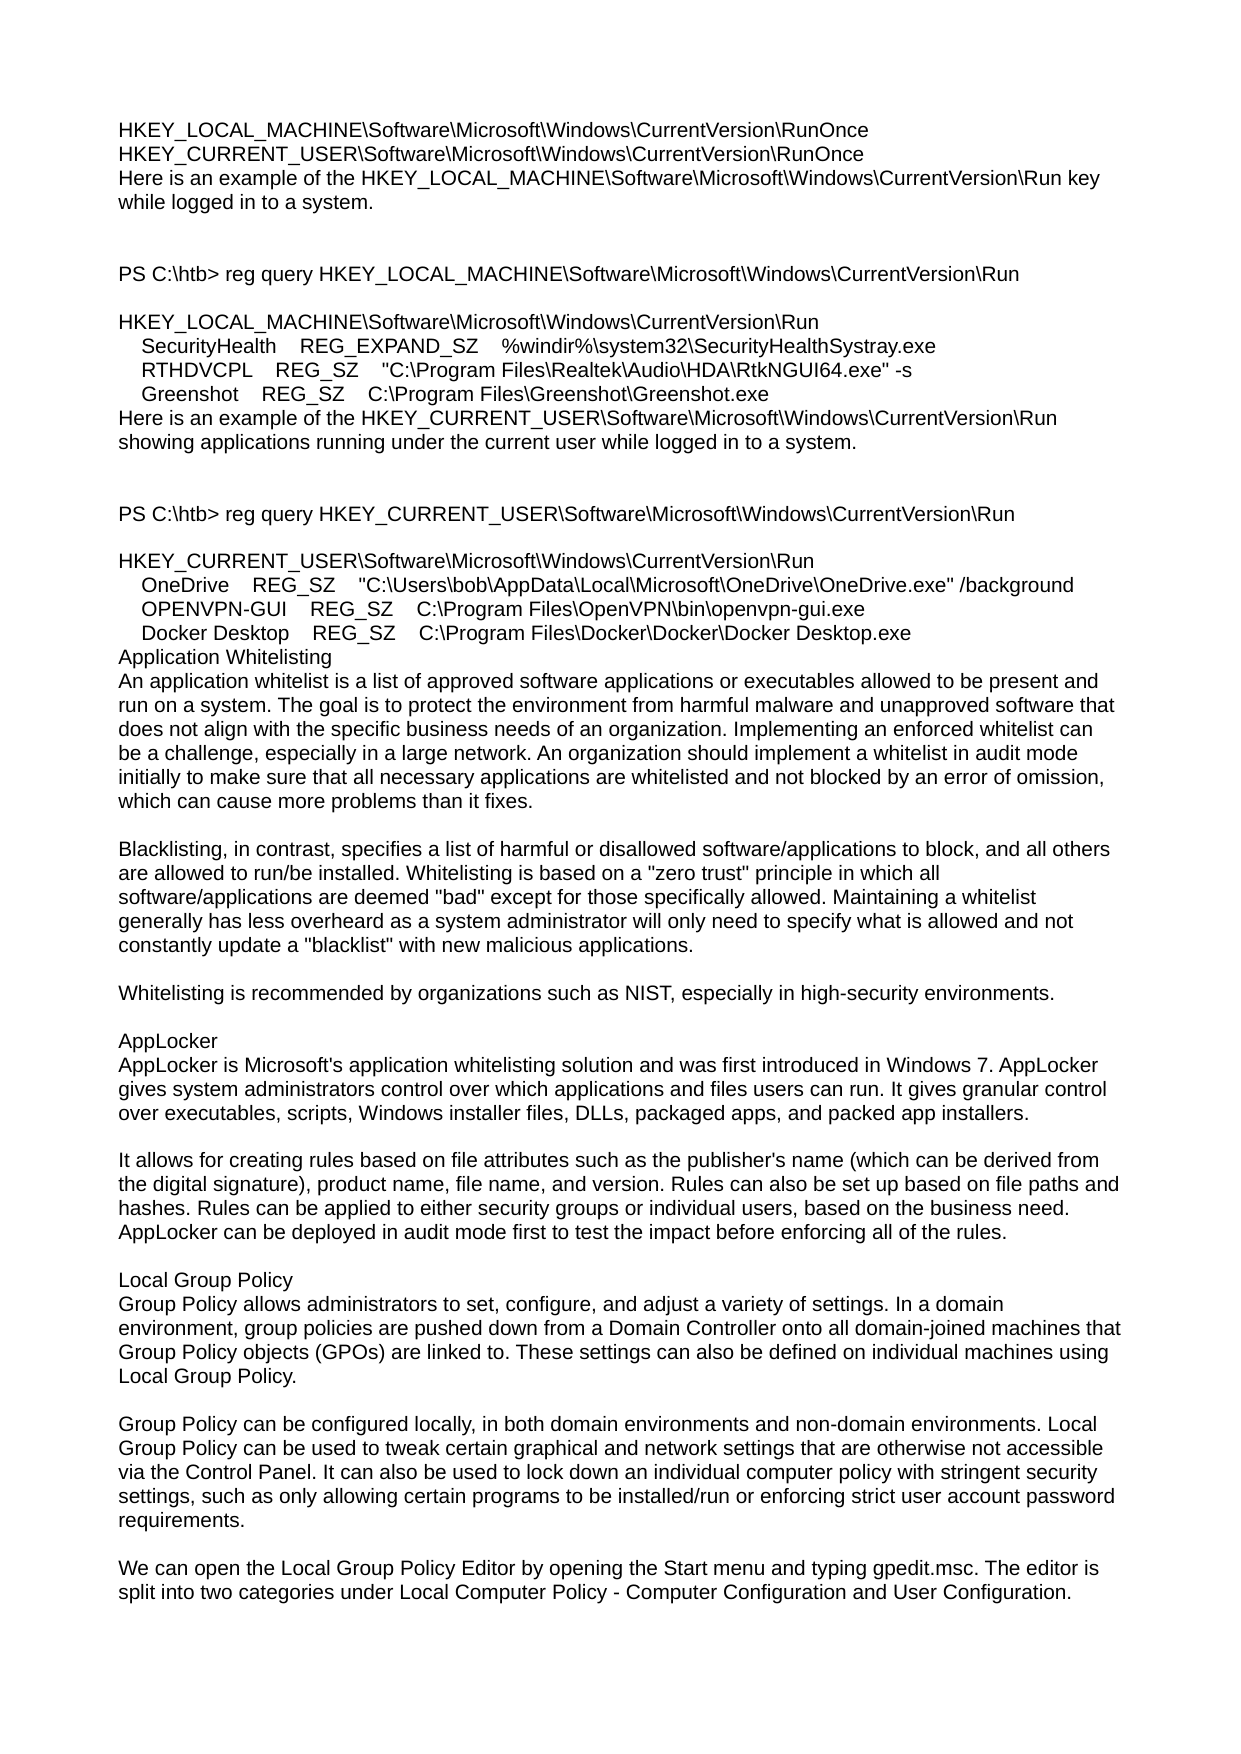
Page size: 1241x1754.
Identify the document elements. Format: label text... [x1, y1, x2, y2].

text HKEY_LOCAL_MACHINE\Software\Microsoft\Windows\CurrentVersion\RunOnce [118, 118, 1122, 142]
text Here is an example of the HKEY_LOCAL_MACHINE\Software\Microsoft\Windows\CurrentVersion\Run key while logged in to a system. [118, 166, 1122, 214]
text HKEY_LOCAL_MACHINE\Software\Microsoft\Windows\CurrentVersion\Run [118, 310, 1122, 334]
text Whitelisting is recommended by organizations such as NIST, especially in high-security environments. [118, 981, 1122, 1004]
text Application Whitelisting [118, 645, 1122, 669]
text We can open the Local Group Policy Editor by opening the Start menu and typing gpedit.msc. The editor is split into two categories under Local Computer Policy - Computer Configuration and User Configuration. [118, 1556, 1122, 1603]
text Greenshot REG_SZ C:\Program Files\Greenshot\Greenshot.exe [118, 382, 1122, 406]
text Group Policy allows administrators to set, configure, and adjust a variety of settings. In a domain environment, group policies are pushed down from a Domain Controller onto all domain-joined machines that Group Policy objects (GPOs) are linked to. These settings can also be defined on individual machines using Local Group Policy. [118, 1292, 1122, 1388]
text HKEY_CURRENT_USER\Software\Microsoft\Windows\CurrentVersion\RunOnce [118, 142, 1122, 166]
text Docker Desktop REG_SZ C:\Program Files\Docker\Docker\Docker Desktop.exe [118, 621, 1122, 645]
text SecurityHealth REG_EXPAND_SZ %windir%\system32\SecurityHealthSystray.exe [118, 334, 1122, 358]
text HKEY_CURRENT_USER\Software\Microsoft\Windows\CurrentVersion\Run [118, 549, 1122, 573]
text An application whitelist is a list of approved software applications or executables allowed to be present and run on a system. The goal is to protect the environment from harmful malware and unapproved software that does not align with the specific business needs of an organization. Implementing an enforced whitelist can be a challenge, especially in a large network. An organization should implement a whitelist in audit mode initially to make sure that all necessary applications are whitelisted and not blocked by an error of omission, which can cause more problems than it fixes. [118, 669, 1122, 813]
text PS C:\htb> reg query HKEY_LOCAL_MACHINE\Software\Microsoft\Windows\CurrentVersion\Run [118, 262, 1122, 286]
text RTHDVCPL REG_SZ "C:\Program Files\Realtek\Audio\HDA\RtkNGUI64.exe" -s [118, 358, 1122, 382]
text OPENVPN-GUI REG_SZ C:\Program Files\OpenVPN\bin\openvpn-gui.exe [118, 597, 1122, 621]
text AppLocker is Microsoft's application whitelisting solution and was first introduced in Windows 7. AppLocker gives system administrators control over which applications and files users can run. It gives granular control over executables, scripts, Windows installer files, DLLs, packaged apps, and packed app installers. [118, 1052, 1122, 1124]
text OneDrive REG_SZ "C:\Users\bob\AppData\Local\Microsoft\OneDrive\OneDrive.exe" /background [118, 573, 1122, 597]
text Here is an example of the HKEY_CURRENT_USER\Software\Microsoft\Windows\CurrentVersion\Run showing applications running under the current user while logged in to a system. [118, 406, 1122, 453]
text AppLocker [118, 1028, 1122, 1052]
text Local Group Policy [118, 1268, 1122, 1292]
text Group Policy can be configured locally, in both domain environments and non-domain environments. Local Group Policy can be used to tweak certain graphical and network settings that are otherwise not accessible via the Control Panel. It can also be used to lock down an individual computer policy with stringent security settings, such as only allowing certain programs to be installed/run or enforcing strict user account password requirements. [118, 1412, 1122, 1532]
text PS C:\htb> reg query HKEY_CURRENT_USER\Software\Microsoft\Windows\CurrentVersion\Run [118, 501, 1122, 525]
text Blacklisting, in contrast, specifies a list of harmful or disallowed software/applications to block, and all others are allowed to run/be installed. Whitelisting is based on a "zero trust" principle in which all software/applications are deemed "bad" except for those specifically allowed. Maintaining a whitelist generally has less overheard as a system administrator will only need to specify what is allowed and not constantly update a "blacklist" with new malicious applications. [118, 837, 1122, 957]
text It allows for creating rules based on file attributes such as the publisher's name (which can be derived from the digital signature), product name, file name, and version. Rules can also be set up based on file paths and hashes. Rules can be applied to either security groups or individual users, based on the business need. AppLocker can be deployed in audit mode first to test the impact before enforcing all of the rules. [118, 1148, 1122, 1244]
